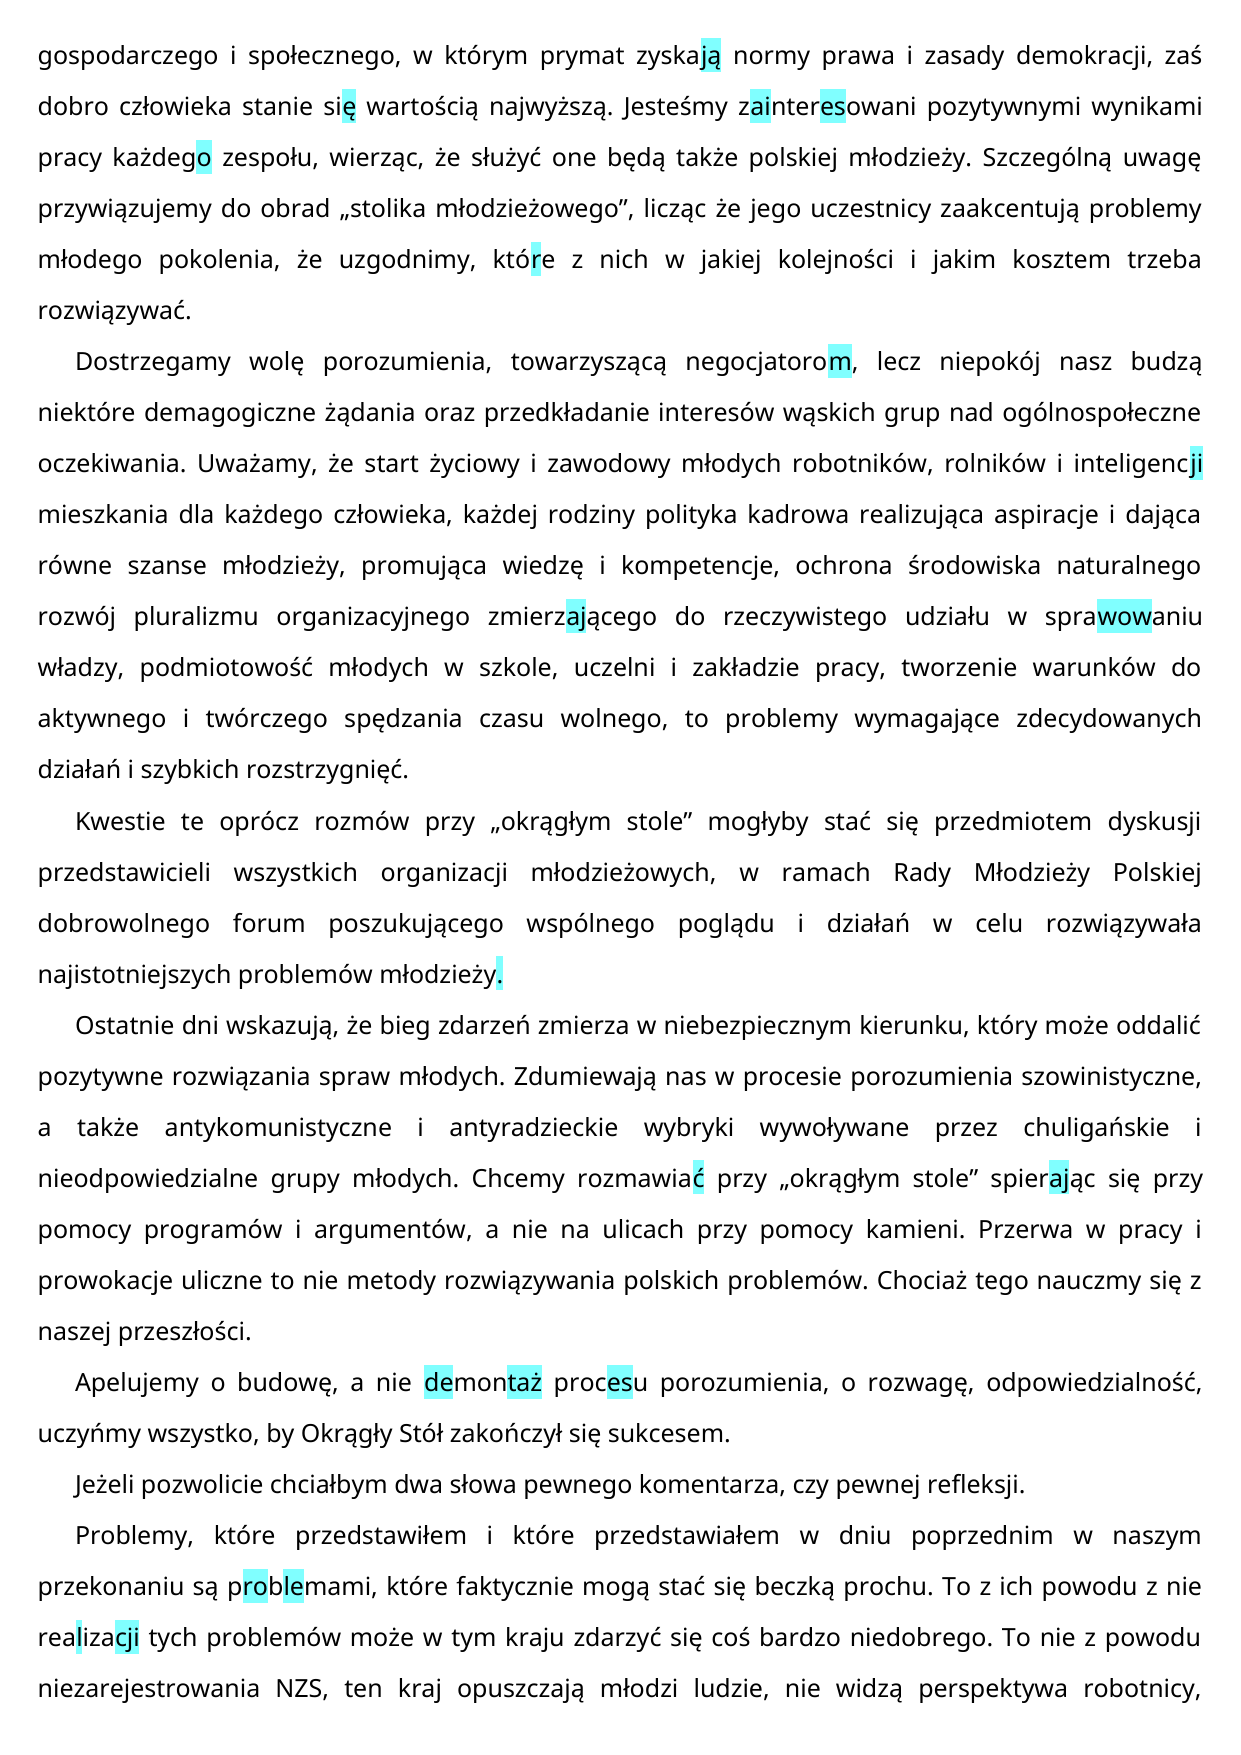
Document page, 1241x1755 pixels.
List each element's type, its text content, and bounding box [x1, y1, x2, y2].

text gospodarczego i społecznego, w którym prymat zyskają normy prawa i zasady demokracji, zaś dobro człowieka stanie się wartością najwyższą. Jesteśmy zainteresowani pozytywnymi wynikami pracy każdego zespołu, wierząc, że służyć one będą także polskiej młodzieży. Szczególną uwagę przywiązujemy do obrad „stolika młodzieżowego”, licząc że jego uczestnicy zaakcentują problemy młodego pokolenia, że uzgodnimy, które z nich w jakiej kolejności i jakim kosztem trzeba rozwiązywać. [37, 37, 1203, 327]
text Jeżeli pozwolicie chciałbym dwa słowa pewnego komentarza, czy pewnej refleksji. [37, 1467, 1203, 1501]
text Dostrzegamy wolę porozumienia, towarzyszącą negocjatorom, lecz niepokój nasz budzą niektóre demagogiczne żądania oraz przedkładanie interesów wąskich grup nad ogólnospołeczne oczekiwania. Uważamy, że start życiowy i zawodowy młodych robotników, rolników i inteligencji mieszkania dla każdego człowieka, każdej rodziny polityka kadrowa realizująca aspiracje i dająca równe szanse młodzieży, promująca wiedzę i kompetencje, ochrona środowiska naturalnego rozwój pluralizmu organizacyjnego zmierzającego do rzeczywistego udziału w sprawowaniu władzy, podmiotowość młodych w szkole, uczelni i zakładzie pracy, tworzenie warunków do aktywnego i twórczego spędzania czasu wolnego, to problemy wymagające zdecydowanych działań i szybkich rozstrzygnięć. [37, 344, 1203, 786]
text Problemy, które przedstawiłem i które przedstawiałem w dniu poprzednim w naszym przekonaniu są problemami, które faktycznie mogą stać się beczką prochu. To z ich powodu z nie realizacji tych problemów może w tym kraju zdarzyć się coś bardzo niedobrego. To nie z powodu niezarejestrowania NZS, ten kraj opuszczają młodzi ludzie, nie widzą perspektywa robotnicy, [37, 1518, 1203, 1705]
text Ostatnie dni wskazują, że bieg zdarzeń zmierza w niebezpiecznym kierunku, który może oddalić pozytywne rozwiązania spraw młodych. Zdumiewają nas w procesie porozumienia szowinistyczne, a także antykomunistyczne i antyradzieckie wybryki wywoływane przez chuligańskie i nieodpowiedzialne grupy młodych. Chcemy rozmawiać przy „okrągłym stole” spierając się przy pomocy programów i argumentów, a nie na ulicach przy pomocy kamieni. Przerwa w pracy i prowokacje uliczne to nie metody rozwiązywania polskich problemów. Chociaż tego nauczmy się z naszej przeszłości. [37, 1007, 1203, 1348]
text Kwestie te oprócz rozmów przy „okrągłym stole” mogłyby stać się przedmiotem dyskusji przedstawicieli wszystkich organizacji młodzieżowych, w ramach Rady Młodzieży Polskiej dobrowolnego forum poszukującego wspólnego poglądu i działań w celu rozwiązywała najistotniejszych problemów młodzieży. [37, 803, 1203, 990]
text Apelujemy o budowę, a nie demontaż procesu porozumienia, o rozwagę, odpowiedzialność, uczyńmy wszystko, by Okrągły Stół zakończył się sukcesem. [37, 1364, 1203, 1450]
